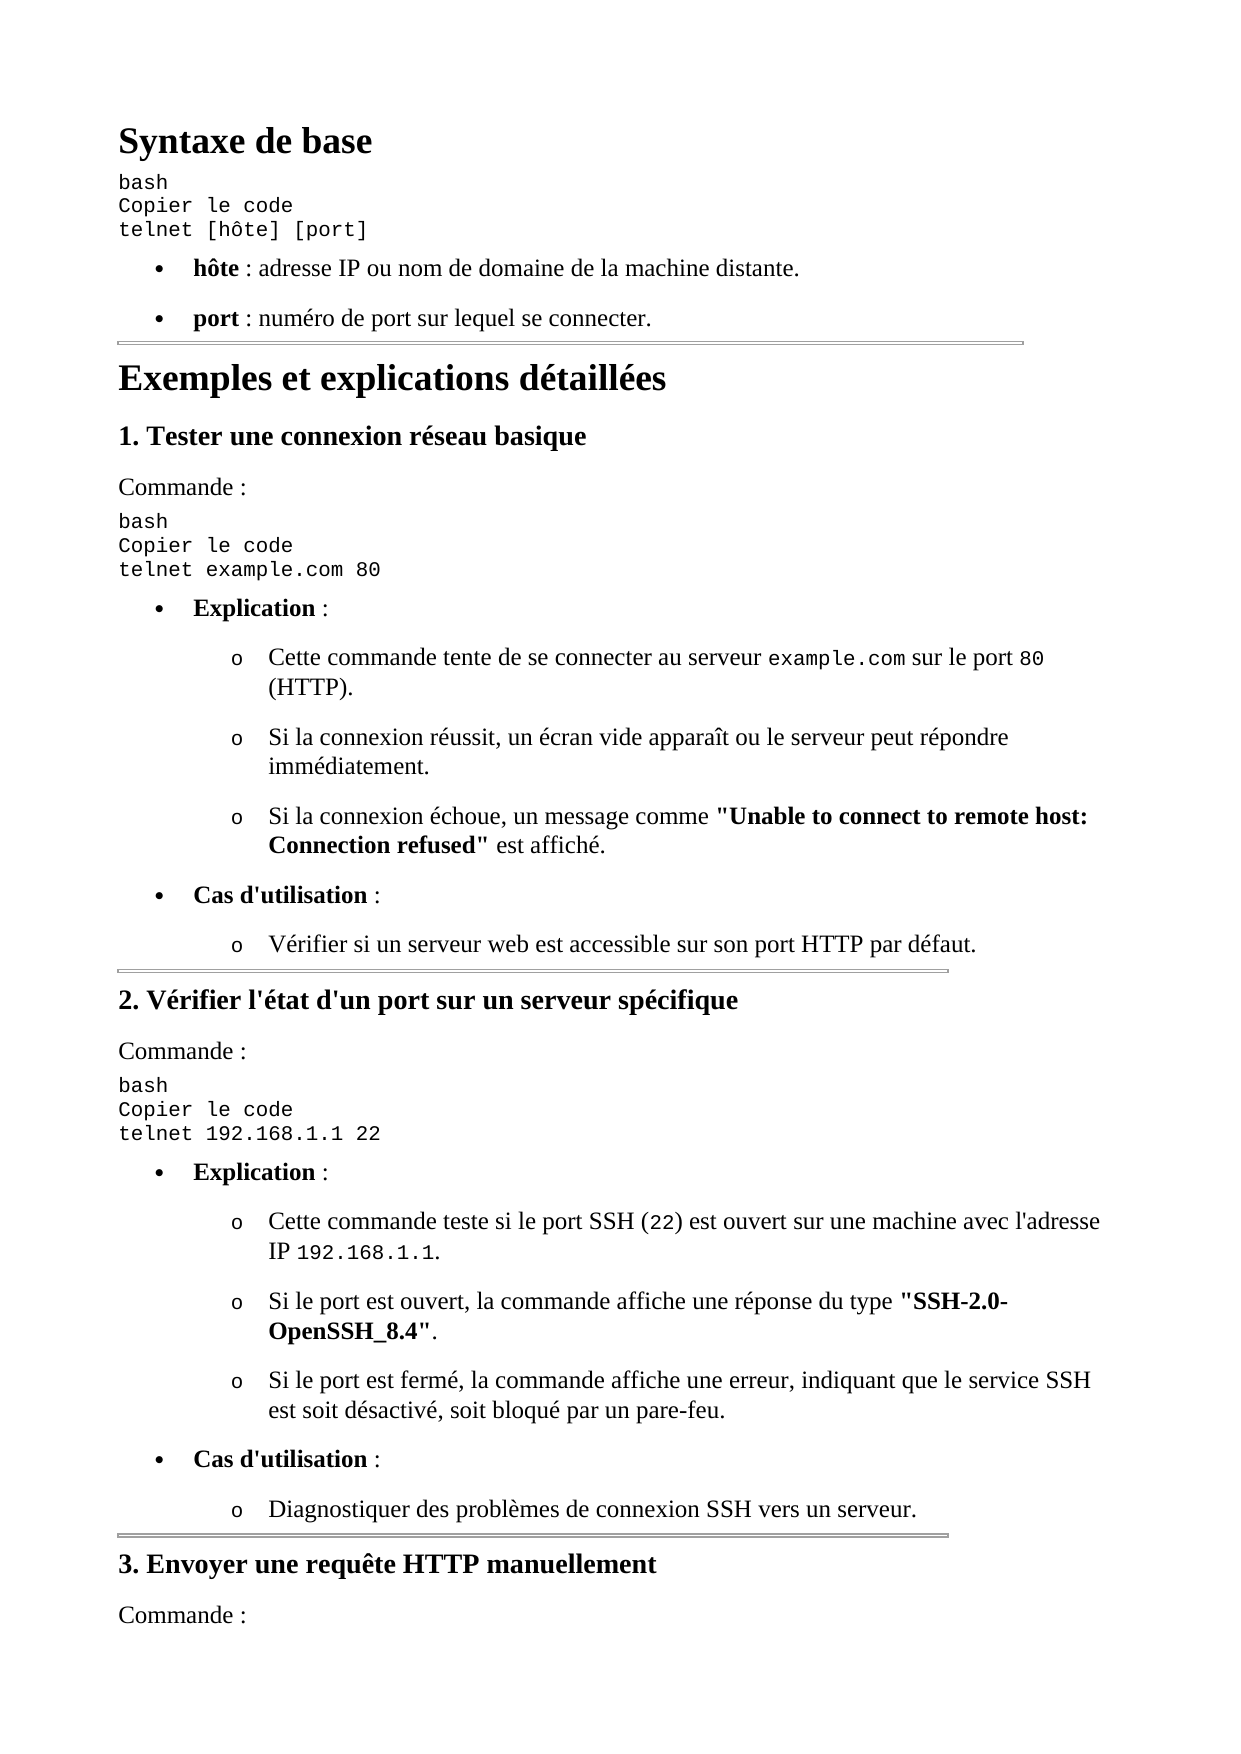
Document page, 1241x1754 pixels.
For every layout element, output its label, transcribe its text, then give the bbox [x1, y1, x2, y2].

text Commande : [118, 1036, 1122, 1065]
text telnet 192.168.1.1 22 [118, 1122, 1122, 1146]
list Cas d'utilisation : [156, 1444, 1122, 1473]
text telnet example.com 80 [118, 559, 1122, 582]
list port : numéro de port sur lequel se connecter. [156, 303, 1122, 331]
text telnet [hôte] [port] [118, 219, 1122, 243]
list Si le port est fermé, la commande affiche une erreur, indiquant que le service SSH est soit désactivé, soit bloqué par un pare-feu. [231, 1365, 1122, 1424]
text Copier le code [118, 1099, 1122, 1122]
text Copier le code [118, 535, 1122, 559]
list Explication : [156, 593, 1122, 622]
list Cette commande tente de se connecter au serveur example.com sur le port 80 (HTTP). [231, 642, 1122, 701]
subtitle 1. Tester une connexion réseau basique [118, 419, 1122, 451]
list Si la connexion réussit, un écran vide apparaît ou le serveur peut répondre immédiatement. [231, 722, 1122, 780]
text bash [118, 172, 1122, 195]
text bash [118, 1075, 1122, 1099]
list Diagnostiquer des problèmes de connexion SSH vers un serveur. [231, 1494, 1122, 1524]
list Vérifier si un serveur web est accessible sur son port HTTP par défaut. [231, 929, 1122, 959]
text bash [118, 511, 1122, 535]
text Commande : [118, 472, 1122, 501]
list Explication : [156, 1157, 1122, 1185]
list hôte : adresse IP ou nom de domaine de la machine distante. [156, 253, 1122, 282]
subtitle Syntaxe de base [118, 118, 1122, 161]
subtitle 3. Envoyer une requête HTTP manuellement [118, 1547, 1122, 1580]
text Commande : [118, 1601, 1122, 1629]
list Cette commande teste si le port SSH (22) est ouvert sur une machine avec l'adresse IP 192.168.1.1. [231, 1206, 1122, 1265]
subtitle 2. Vérifier l'état d'un port sur un serveur spécifique [118, 983, 1122, 1015]
list Si la connexion échoue, un message comme "Unable to connect to remote host: Connection refused" est affiché. [231, 801, 1122, 859]
list Si le port est ouvert, la commande affiche une réponse du type "SSH-2.0-OpenSSH_8.4". [231, 1286, 1122, 1344]
list Cas d'utilisation : [156, 880, 1122, 909]
subtitle Exemples et explications détaillées [118, 355, 1122, 398]
text Copier le code [118, 195, 1122, 219]
